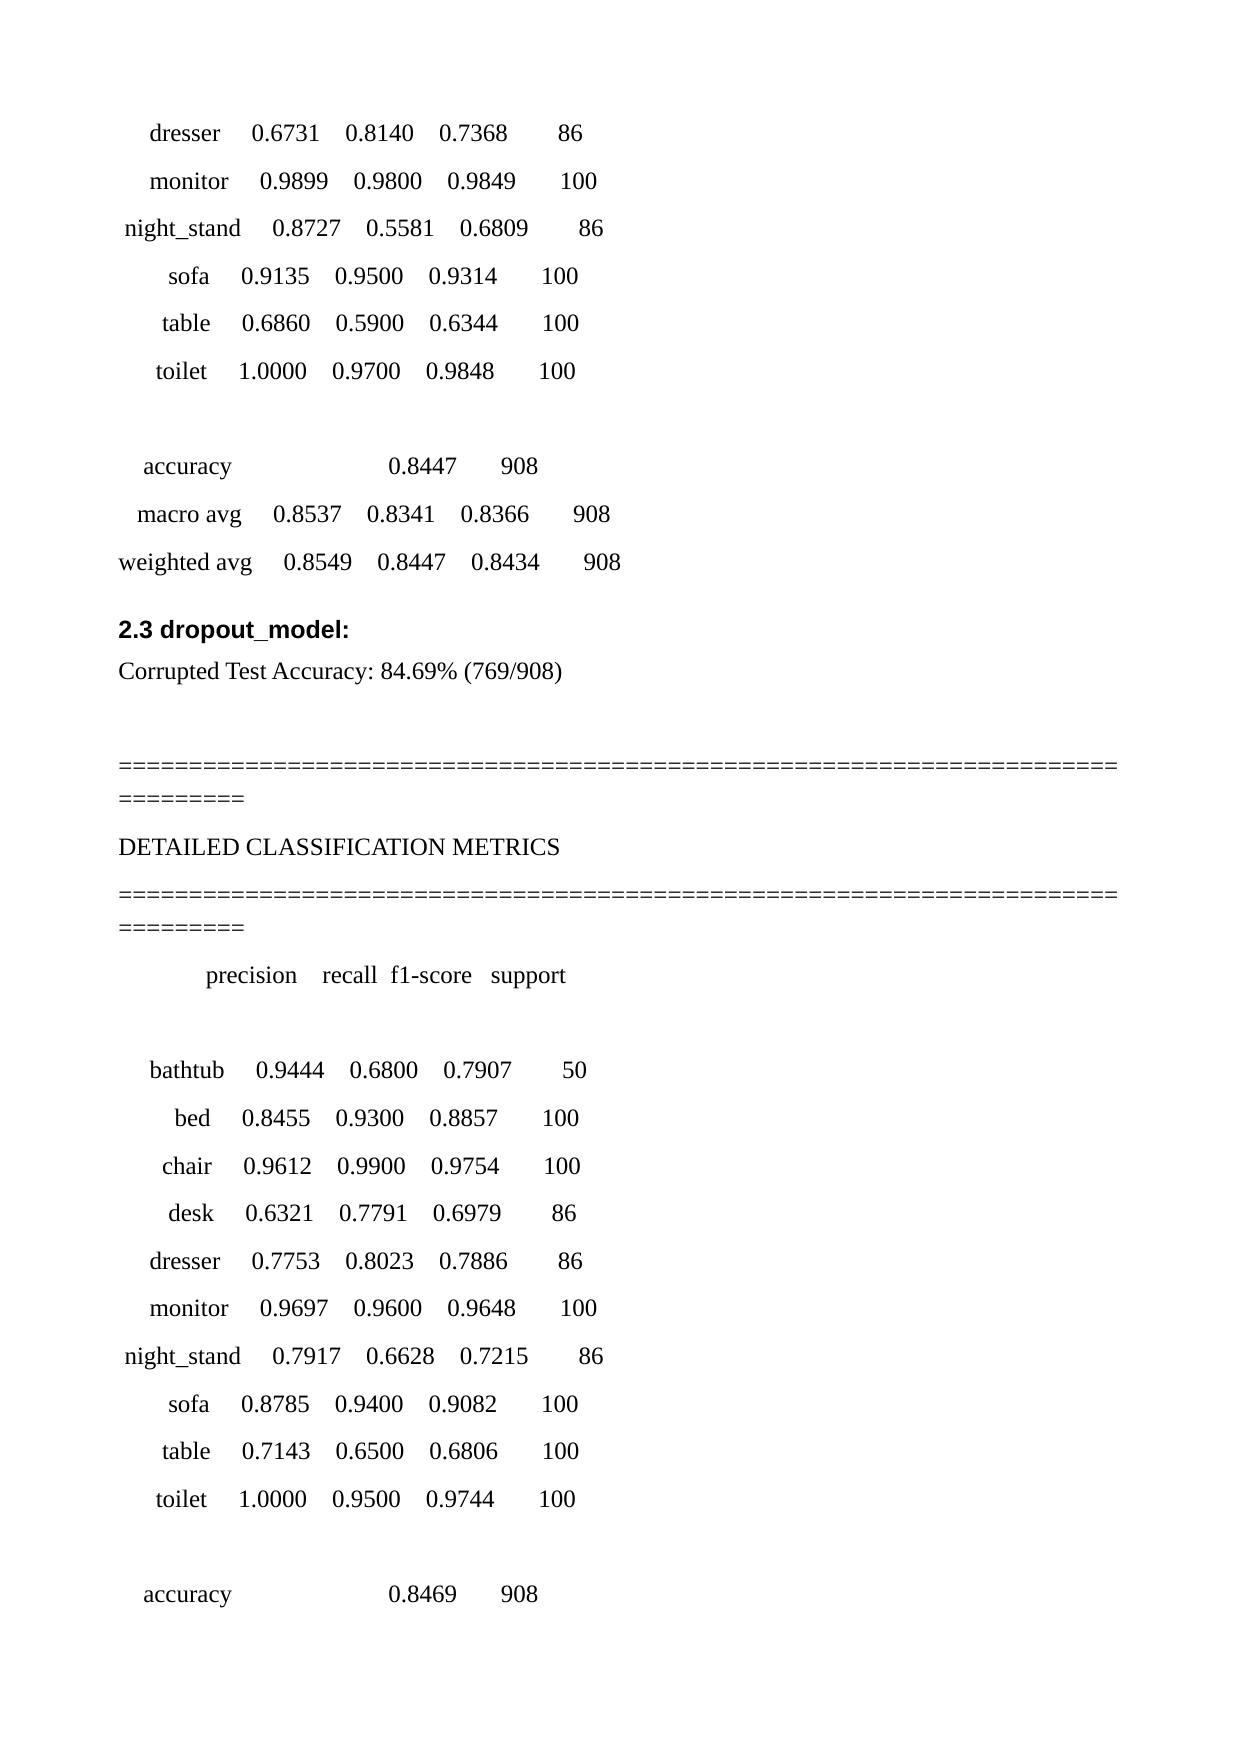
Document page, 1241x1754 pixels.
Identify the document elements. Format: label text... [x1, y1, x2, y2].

text precision recall f1-score support [118, 960, 1122, 989]
text monitor 0.9697 0.9600 0.9648 100 [118, 1293, 1122, 1322]
text ================================================================================ [118, 751, 1122, 813]
text table 0.6860 0.5900 0.6344 100 [118, 308, 1122, 337]
text night_stand 0.7917 0.6628 0.7215 86 [118, 1341, 1122, 1370]
text night_stand 0.8727 0.5581 0.6809 86 [118, 213, 1122, 242]
text accuracy 0.8447 908 [118, 451, 1122, 480]
text macro avg 0.8537 0.8341 0.8366 908 [118, 499, 1122, 528]
text accuracy 0.8469 908 [118, 1579, 1122, 1608]
text dresser 0.6731 0.8140 0.7368 86 [118, 118, 1122, 147]
text sofa 0.9135 0.9500 0.9314 100 [118, 261, 1122, 290]
text chair 0.9612 0.9900 0.9754 100 [118, 1151, 1122, 1179]
subtitle 2.3 dropout_model: [118, 615, 1122, 644]
text weighted avg 0.8549 0.8447 0.8434 908 [118, 547, 1122, 575]
text DETAILED CLASSIFICATION METRICS [118, 832, 1122, 861]
text dresser 0.7753 0.8023 0.7886 86 [118, 1246, 1122, 1275]
text desk 0.6321 0.7791 0.6979 86 [118, 1198, 1122, 1227]
text toilet 1.0000 0.9700 0.9848 100 [118, 356, 1122, 385]
text ================================================================================ [118, 880, 1122, 941]
text monitor 0.9899 0.9800 0.9849 100 [118, 166, 1122, 194]
text bed 0.8455 0.9300 0.8857 100 [118, 1103, 1122, 1132]
text toilet 1.0000 0.9500 0.9744 100 [118, 1484, 1122, 1513]
text bathtub 0.9444 0.6800 0.7907 50 [118, 1056, 1122, 1084]
text Corrupted Test Accuracy: 84.69% (769/908) [118, 656, 1122, 685]
text sofa 0.8785 0.9400 0.9082 100 [118, 1389, 1122, 1417]
text table 0.7143 0.6500 0.6806 100 [118, 1436, 1122, 1465]
